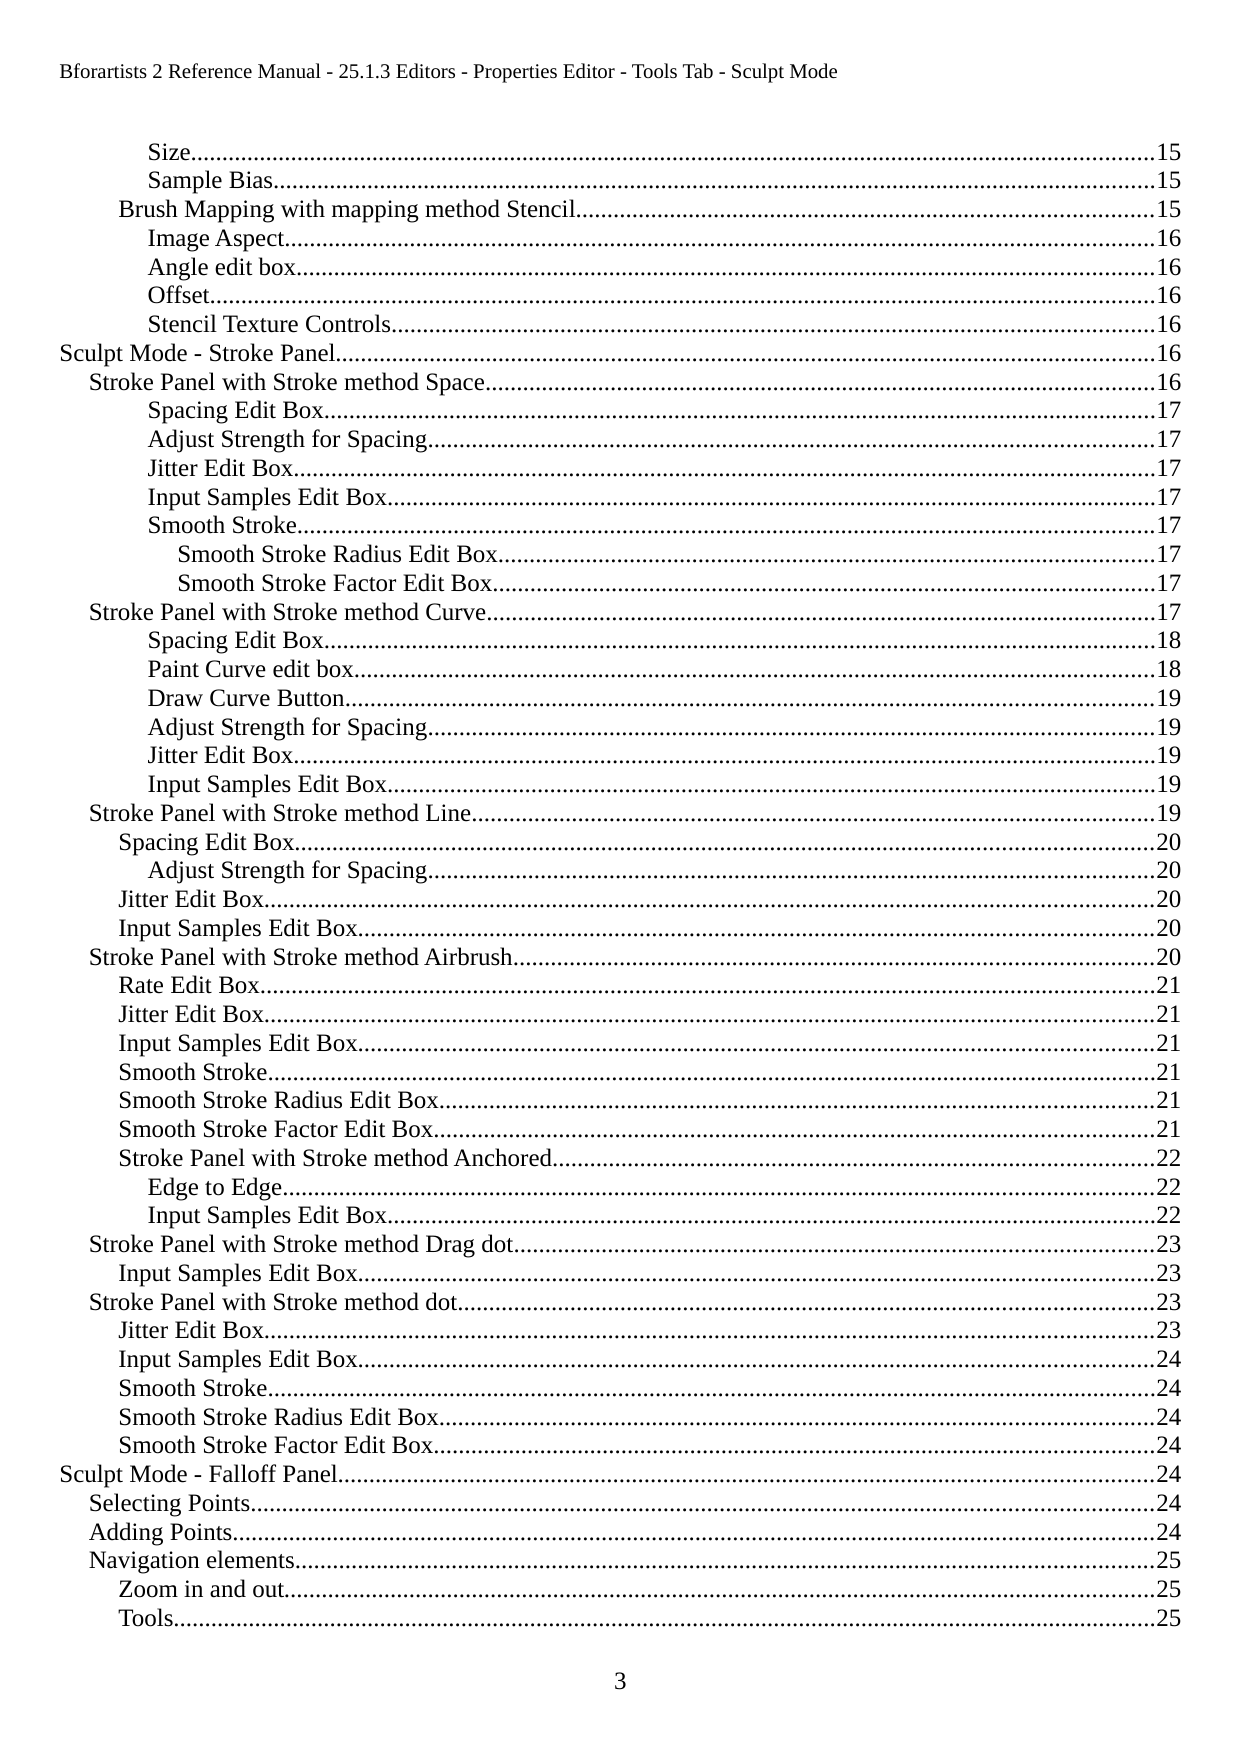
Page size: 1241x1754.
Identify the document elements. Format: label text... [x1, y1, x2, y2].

text Jitter Edit Box 19 [147, 740, 1181, 769]
text Stroke Panel with Stroke method Anchored 22 [118, 1143, 1181, 1172]
text Spacing Edit Box 17 [147, 395, 1181, 424]
text Input Samples Edit Box 21 [118, 1028, 1181, 1057]
text Sculpt Mode - Falloff Panel 24 [59, 1459, 1181, 1488]
text Image Aspect 16 [147, 223, 1181, 252]
text Offset 16 [147, 280, 1181, 309]
text Stroke Panel with Stroke method Space 16 [88, 367, 1181, 395]
text Size 15 [147, 137, 1181, 165]
text Spacing Edit Box 20 [118, 827, 1181, 855]
text Brush Mapping with mapping method Stencil 15 [118, 194, 1181, 223]
text Navigation elements 25 [88, 1545, 1181, 1574]
text Draw Curve Button 19 [147, 683, 1181, 712]
text Stroke Panel with Stroke method Airbrush 20 [88, 942, 1181, 970]
text Stroke Panel with Stroke method dot 23 [88, 1287, 1181, 1315]
text Stroke Panel with Stroke method Line 19 [88, 798, 1181, 827]
text Rate Edit Box 21 [118, 970, 1181, 999]
text Input Samples Edit Box 22 [147, 1200, 1181, 1229]
text Smooth Stroke Factor Edit Box 24 [118, 1430, 1181, 1459]
text Sculpt Mode - Stroke Panel 16 [59, 338, 1181, 367]
text Stroke Panel with Stroke method Curve 17 [88, 597, 1181, 625]
text Spacing Edit Box 18 [147, 625, 1181, 654]
text Zoom in and out 25 [118, 1574, 1181, 1603]
text Jitter Edit Box 23 [118, 1315, 1181, 1344]
text Smooth Stroke Radius Edit Box 21 [118, 1085, 1181, 1114]
text Smooth Stroke 24 [118, 1373, 1181, 1402]
text Smooth Stroke 17 [147, 510, 1181, 539]
text Adding Points 24 [88, 1517, 1181, 1545]
text Adjust Strength for Spacing 17 [147, 424, 1181, 453]
text Smooth Stroke 21 [118, 1057, 1181, 1085]
text Input Samples Edit Box 20 [118, 913, 1181, 942]
text Tools 25 [118, 1603, 1181, 1632]
text Input Samples Edit Box 24 [118, 1344, 1181, 1373]
text Jitter Edit Box 21 [118, 999, 1181, 1028]
text Sample Bias 15 [147, 165, 1181, 194]
text Smooth Stroke Factor Edit Box 17 [177, 568, 1181, 597]
text Stroke Panel with Stroke method Drag dot 23 [88, 1229, 1181, 1258]
text Jitter Edit Box 17 [147, 453, 1181, 482]
text Smooth Stroke Factor Edit Box 21 [118, 1114, 1181, 1143]
text Paint Curve edit box 18 [147, 654, 1181, 683]
text Smooth Stroke Radius Edit Box 24 [118, 1402, 1181, 1430]
text Adjust Strength for Spacing 20 [147, 855, 1181, 884]
text Input Samples Edit Box 23 [118, 1258, 1181, 1287]
text Input Samples Edit Box 17 [147, 482, 1181, 510]
text Selecting Points 24 [88, 1488, 1181, 1517]
text Smooth Stroke Radius Edit Box 17 [177, 539, 1181, 568]
text Angle edit box 16 [147, 252, 1181, 280]
text Stencil Texture Controls 16 [147, 309, 1181, 338]
text Jitter Edit Box 20 [118, 884, 1181, 913]
text Input Samples Edit Box 19 [147, 769, 1181, 798]
text Adjust Strength for Spacing 19 [147, 712, 1181, 740]
text Edge to Edge 22 [147, 1172, 1181, 1200]
